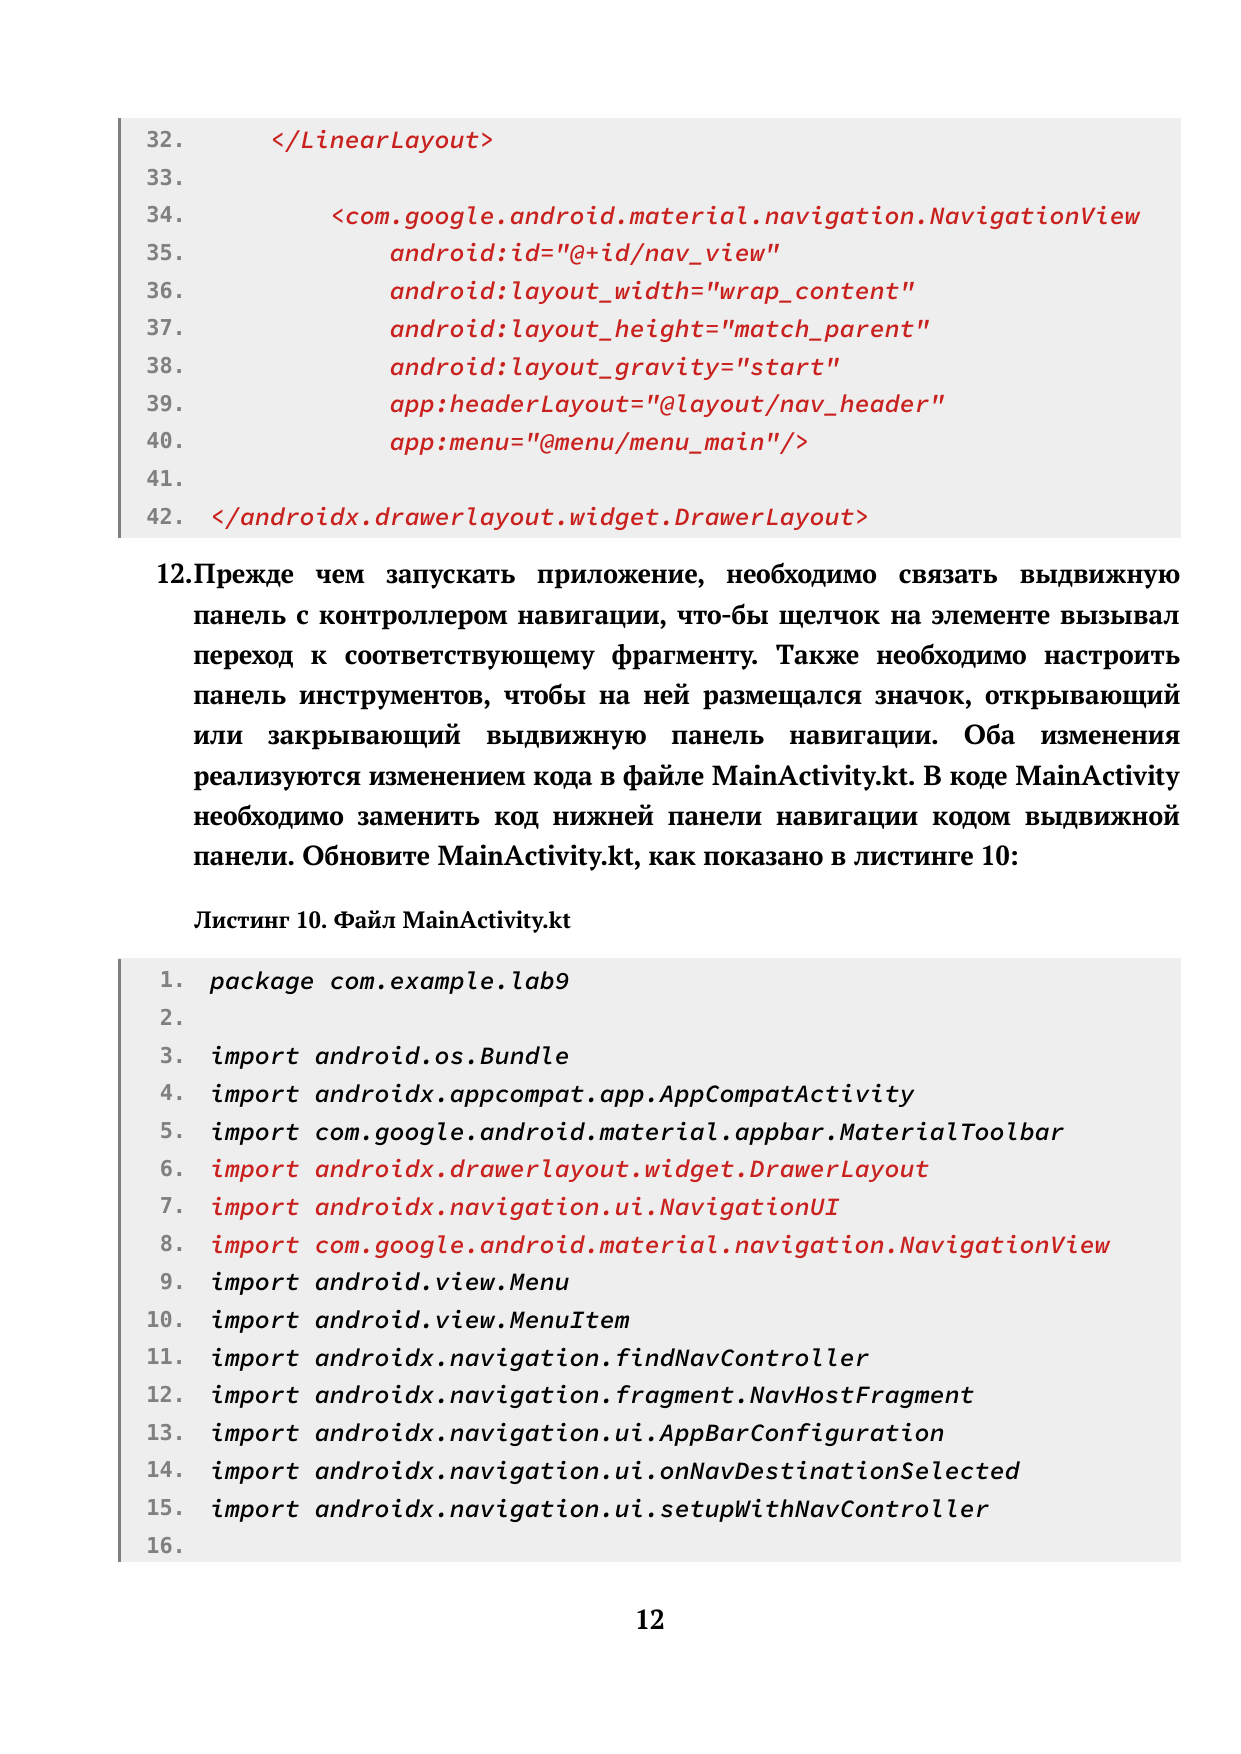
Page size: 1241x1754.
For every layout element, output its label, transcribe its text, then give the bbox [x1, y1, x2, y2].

list import androidx.navigation.ui.NavigationUI [121, 1185, 1181, 1222]
list import android.view.MenuItem [121, 1298, 1181, 1335]
list android:layout_gravity="start" [121, 344, 1181, 382]
list android:layout_height="match_parent" [121, 307, 1181, 344]
list import androidx.appcompat.app.AppCompatActivity [121, 1072, 1181, 1109]
list <com.google.android.material.navigation.NavigationView [121, 193, 1181, 231]
list import androidx.navigation.ui.onNavDestinationSelected [121, 1449, 1181, 1486]
list package com.example.lab9 [118, 958, 1181, 996]
list android:layout_width="wrap_content" [121, 269, 1181, 306]
list import androidx.navigation.findNavController [121, 1336, 1181, 1373]
list import androidx.navigation.ui.setupWithNavController [121, 1486, 1181, 1524]
list import androidx.navigation.ui.AppBarConfiguration [121, 1411, 1181, 1448]
list import com.google.android.material.navigation.NavigationView [121, 1222, 1181, 1260]
list import androidx.navigation.fragment.NavHostFragment [121, 1373, 1181, 1411]
list import com.google.android.material.appbar.MaterialToolbar [121, 1109, 1181, 1147]
list </androidx.drawerlayout.widget.DrawerLayout> [121, 495, 1181, 538]
list android:id="@+id/nav_view" [121, 231, 1181, 269]
list app:headerLayout="@layout/nav_header" [121, 382, 1181, 419]
list import android.view.Menu [121, 1260, 1181, 1298]
list </LinearLayout> [121, 118, 1181, 156]
list Прежде чем запускать приложение, необходимо связать выдвижную панель с контроллером навигации, что-бы щелчок на элементе вызывал переход к соответствующему фрагменту. Также необходимо настроить панель инструментов, чтобы на ней размещался значок, открывающий или закрывающий выдвижную панель навигации. Оба изменения реализуются изменением кода в файле MainActivity.kt. В коде MainActivity необходимо заменить код нижней панели навигации кодом выдвижной панели. Обновите MainActivity.kt, как показано в листинге 10: [156, 557, 1181, 872]
list Листинг 10. Файл MainActivity.kt [156, 906, 1181, 934]
list import androidx.drawerlayout.widget.DrawerLayout [121, 1147, 1181, 1184]
list app:menu="@menu/menu_main"/> [121, 420, 1181, 457]
list import android.os.Bundle [121, 1034, 1181, 1071]
